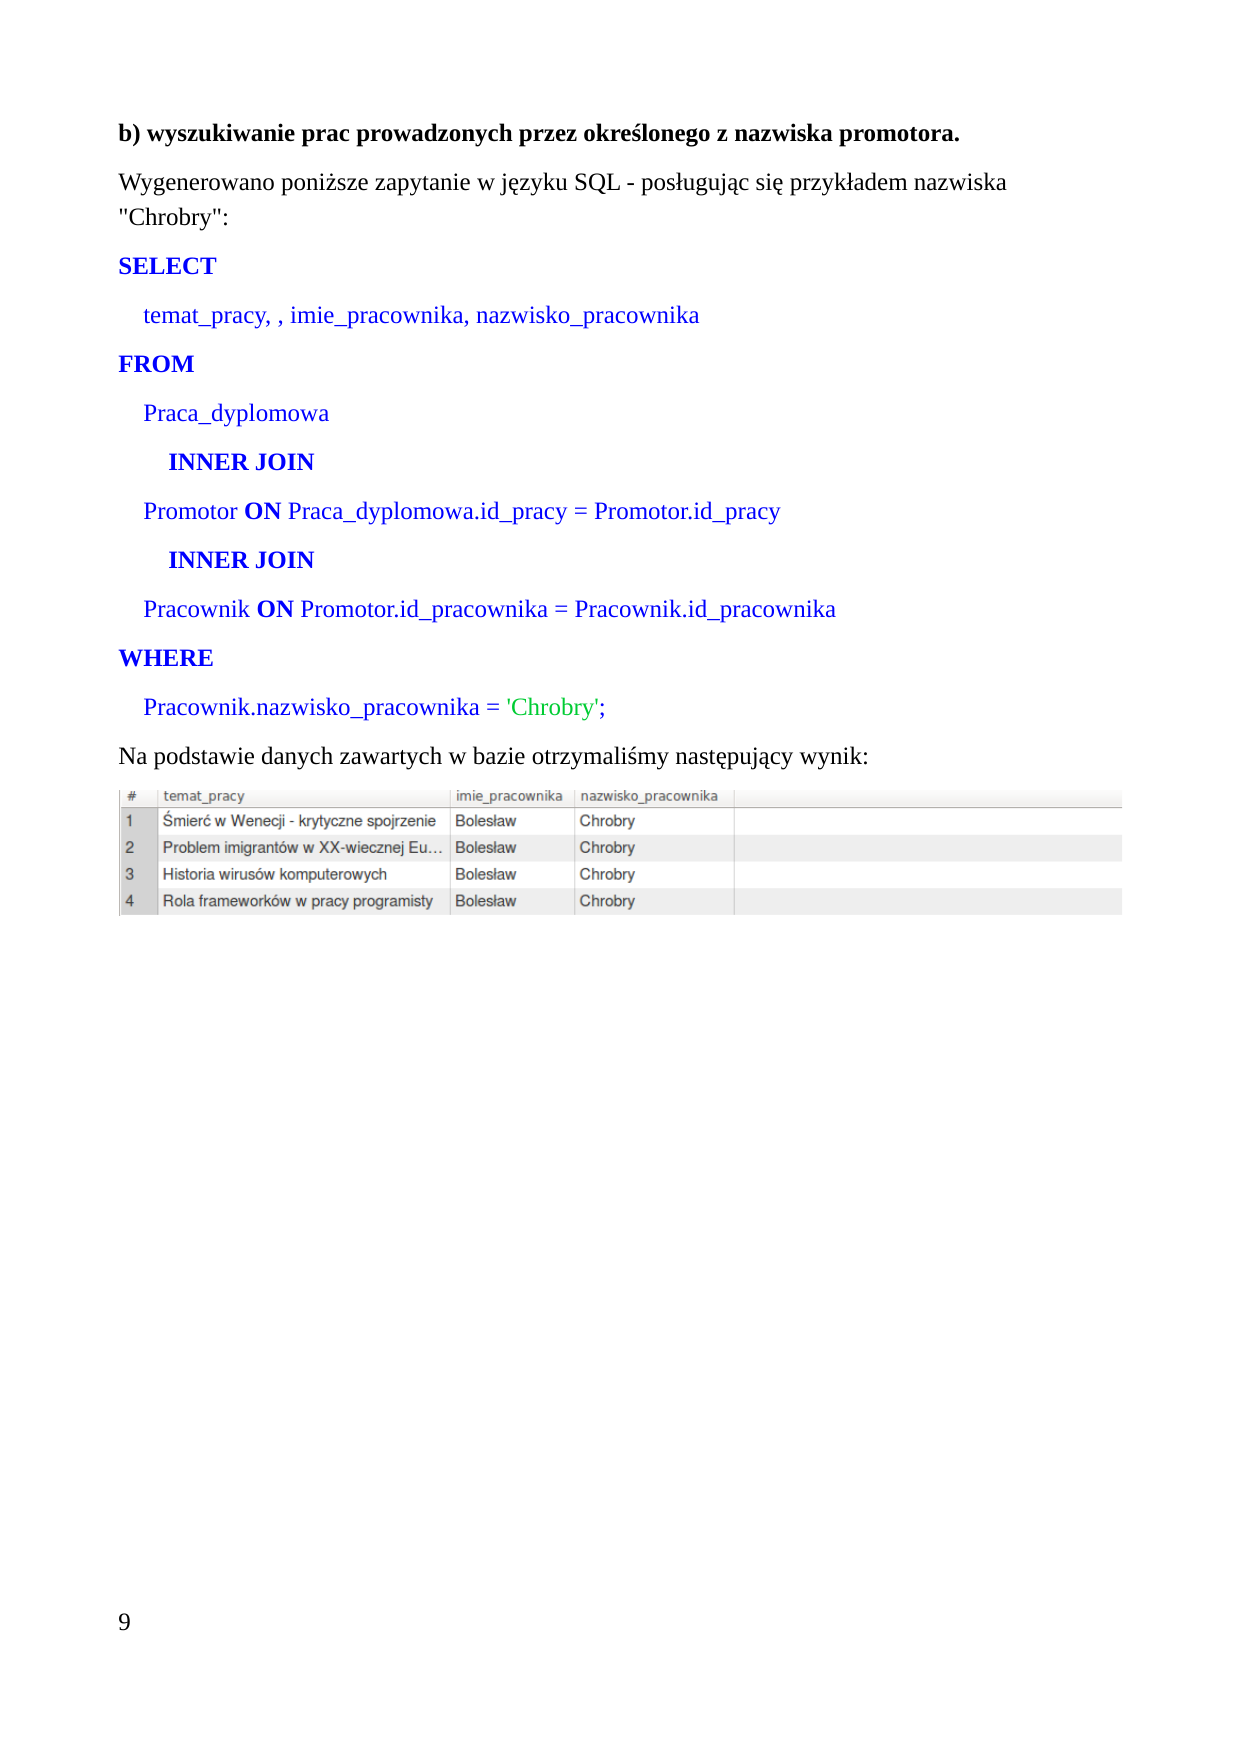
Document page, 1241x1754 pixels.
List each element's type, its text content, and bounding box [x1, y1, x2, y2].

text b) wyszukiwanie prac prowadzonych przez określonego z nazwiska promotora. [118, 118, 1122, 147]
text Wygenerowano poniższe zapytanie w języku SQL - posługując się przykładem nazwiska "Chrobry": [118, 167, 1122, 230]
text INNER JOIN [118, 545, 1122, 574]
text Promotor ON Praca_dyplomowa.id_pracy = Promotor.id_pracy [118, 496, 1122, 525]
text SELECT [118, 251, 1122, 279]
text FROM [118, 349, 1122, 378]
text temat_pracy, , imie_pracownika, nazwisko_pracownika [118, 300, 1122, 328]
text INNER JOIN [118, 447, 1122, 476]
text WHERE [118, 643, 1122, 672]
text Pracownik ON Promotor.id_pracownika = Pracownik.id_pracownika [118, 594, 1122, 623]
text Praca_dyplomowa [118, 398, 1122, 427]
picture [118, 790, 1123, 916]
text Pracownik.nazwisko_pracownika = 'Chrobry'; [118, 692, 1122, 721]
text Na podstawie danych zawartych w bazie otrzymaliśmy następujący wynik: [118, 741, 1122, 770]
